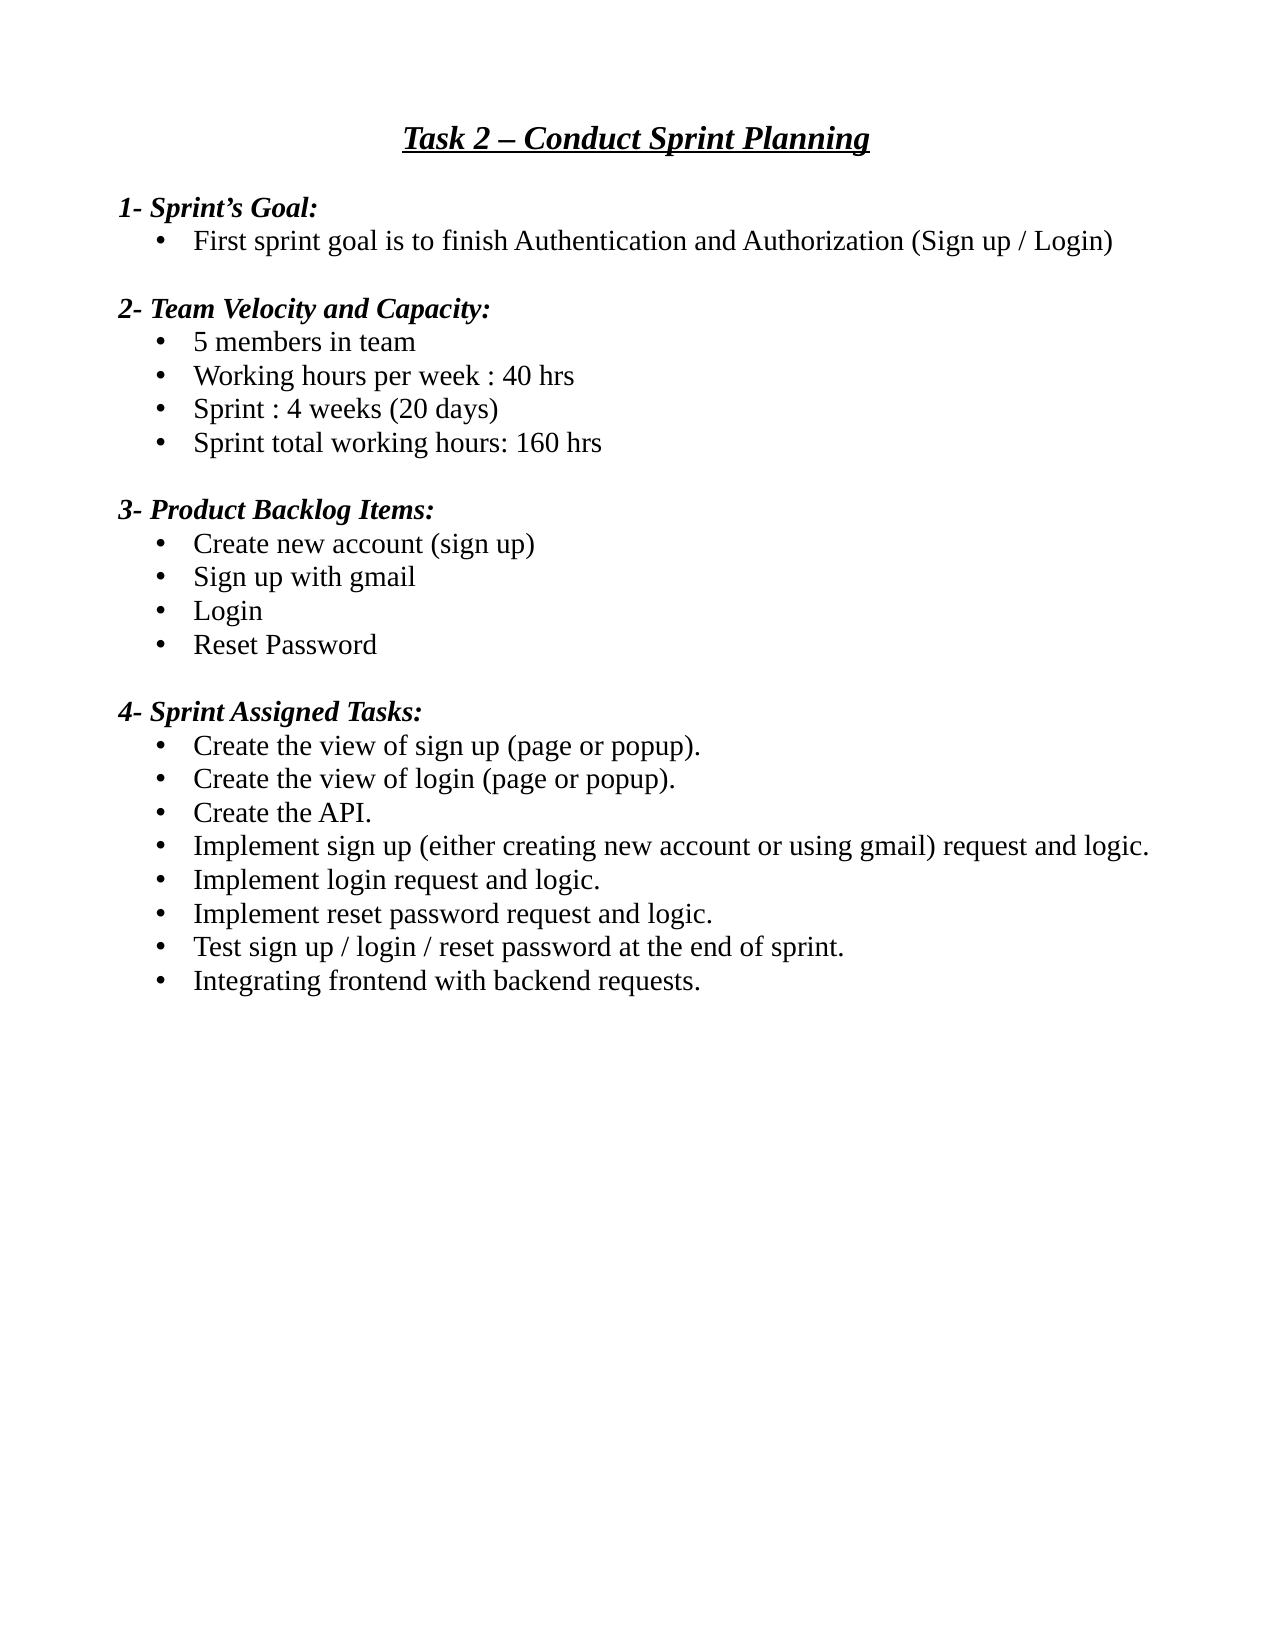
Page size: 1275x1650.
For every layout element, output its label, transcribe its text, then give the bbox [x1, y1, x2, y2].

list Reset Password [156, 627, 1157, 661]
list Test sign up / login / reset password at the end of sprint. [156, 929, 1157, 963]
list Login [156, 593, 1157, 627]
list Create new account (sign up) [156, 526, 1157, 559]
list Create the API. [156, 795, 1157, 828]
list 5 members in team [156, 324, 1157, 358]
list Implement login request and logic. [156, 862, 1157, 896]
list Create the view of sign up (page or popup). [156, 728, 1157, 761]
list Create the view of login (page or popup). [156, 761, 1157, 795]
list Implement reset password request and logic. [156, 896, 1157, 929]
list Sprint total working hours: 160 hrs [156, 425, 1157, 459]
list Implement sign up (either creating new account or using gmail) request and logic. [156, 828, 1157, 862]
text Task 2 – Conduct Sprint Planning [118, 118, 1157, 156]
list Integrating frontend with backend requests. [156, 963, 1157, 997]
text 2- Team Velocity and Capacity: [118, 291, 1157, 324]
list Sign up with gmail [156, 559, 1157, 593]
list First sprint goal is to finish Authentication and Authorization (Sign up / Login) [156, 223, 1157, 257]
text 3- Product Backlog Items: [118, 492, 1157, 526]
list Working hours per week : 40 hrs [156, 358, 1157, 392]
text 4- Sprint Assigned Tasks: [118, 694, 1157, 728]
list Sprint : 4 weeks (20 days) [156, 392, 1157, 425]
text 1- Sprint’s Goal: [118, 190, 1157, 223]
